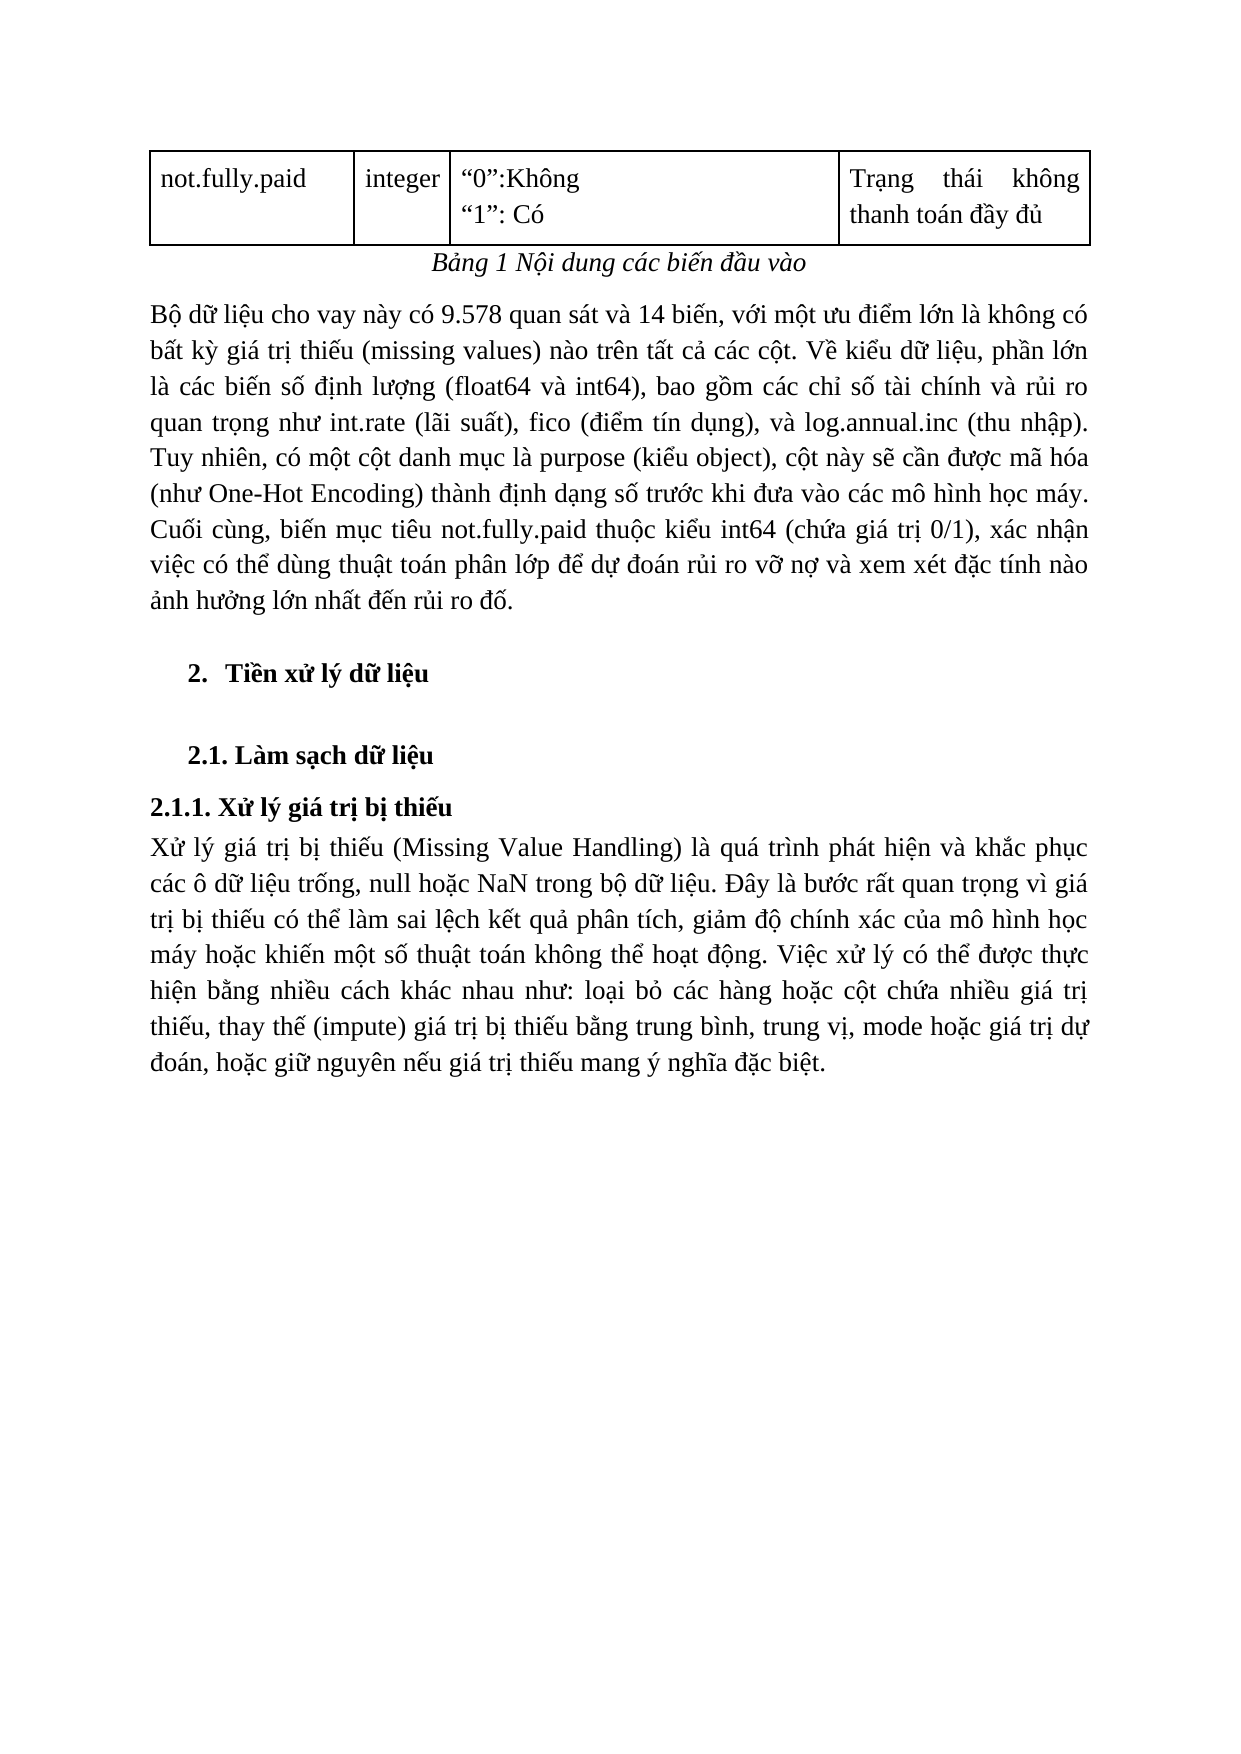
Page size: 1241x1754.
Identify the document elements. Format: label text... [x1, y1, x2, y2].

text Bộ dữ liệu cho vay này có 9.578 quan sát và 14 biến, với một ưu điểm lớn là không có bất kỳ giá trị thiếu (missing values) nào trên tất cả các cột. Về kiểu dữ liệu, phần lớn là các biến số định lượng (float64 và int64), bao gồm các chỉ số tài chính và rủi ro quan trọng như int.rate (lãi suất), fico (điểm tín dụng), và log.annual.inc (thu nhập). Tuy nhiên, có một cột danh mục là purpose (kiểu object), cột này sẽ cần được mã hóa (như One-Hot Encoding) thành định dạng số trước khi đưa vào các mô hình học máy. Cuối cùng, biến mục tiêu not.fully.paid thuộc kiểu int64 (chứa giá trị 0/1), xác nhận việc có thể dùng thuật toán phân lớp để dự đoán rủi ro vỡ nợ và xem xét đặc tính nào ảnh hưởng lớn nhất đến rủi ro đố. [150, 298, 1090, 615]
table_cell Trạng thái không thanh toán đầy đủ [840, 152, 1089, 244]
text Bảng 1 Nội dung các biến đầu vào [150, 246, 1090, 278]
subtitle Tiền xử lý dữ liệu [187, 657, 1090, 689]
table_cell not.fully.paid [151, 152, 353, 244]
subtitle 2.1. Làm sạch dữ liệu [187, 739, 1090, 770]
table_cell integer [355, 152, 449, 244]
subtitle 2.1.1. Xử lý giá trị bị thiếu [150, 791, 1090, 823]
text Xử lý giá trị bị thiếu (Missing Value Handling) là quá trình phát hiện và khắc phục các ô dữ liệu trống, null hoặc NaN trong bộ dữ liệu. Đây là bước rất quan trọng vì giá trị bị thiếu có thể làm sai lệch kết quả phân tích, giảm độ chính xác của mô hình học máy hoặc khiến một số thuật toán không thể hoạt động. Việc xử lý có thể được thực hiện bằng nhiều cách khác nhau như: loại bỏ các hàng hoặc cột chứa nhiều giá trị thiếu, thay thế (impute) giá trị bị thiếu bằng trung bình, trung vị, mode hoặc giá trị dự đoán, hoặc giữ nguyên nếu giá trị thiếu mang ý nghĩa đặc biệt. [150, 831, 1090, 1077]
table_cell “0”:Không “1”: Có [451, 152, 838, 244]
